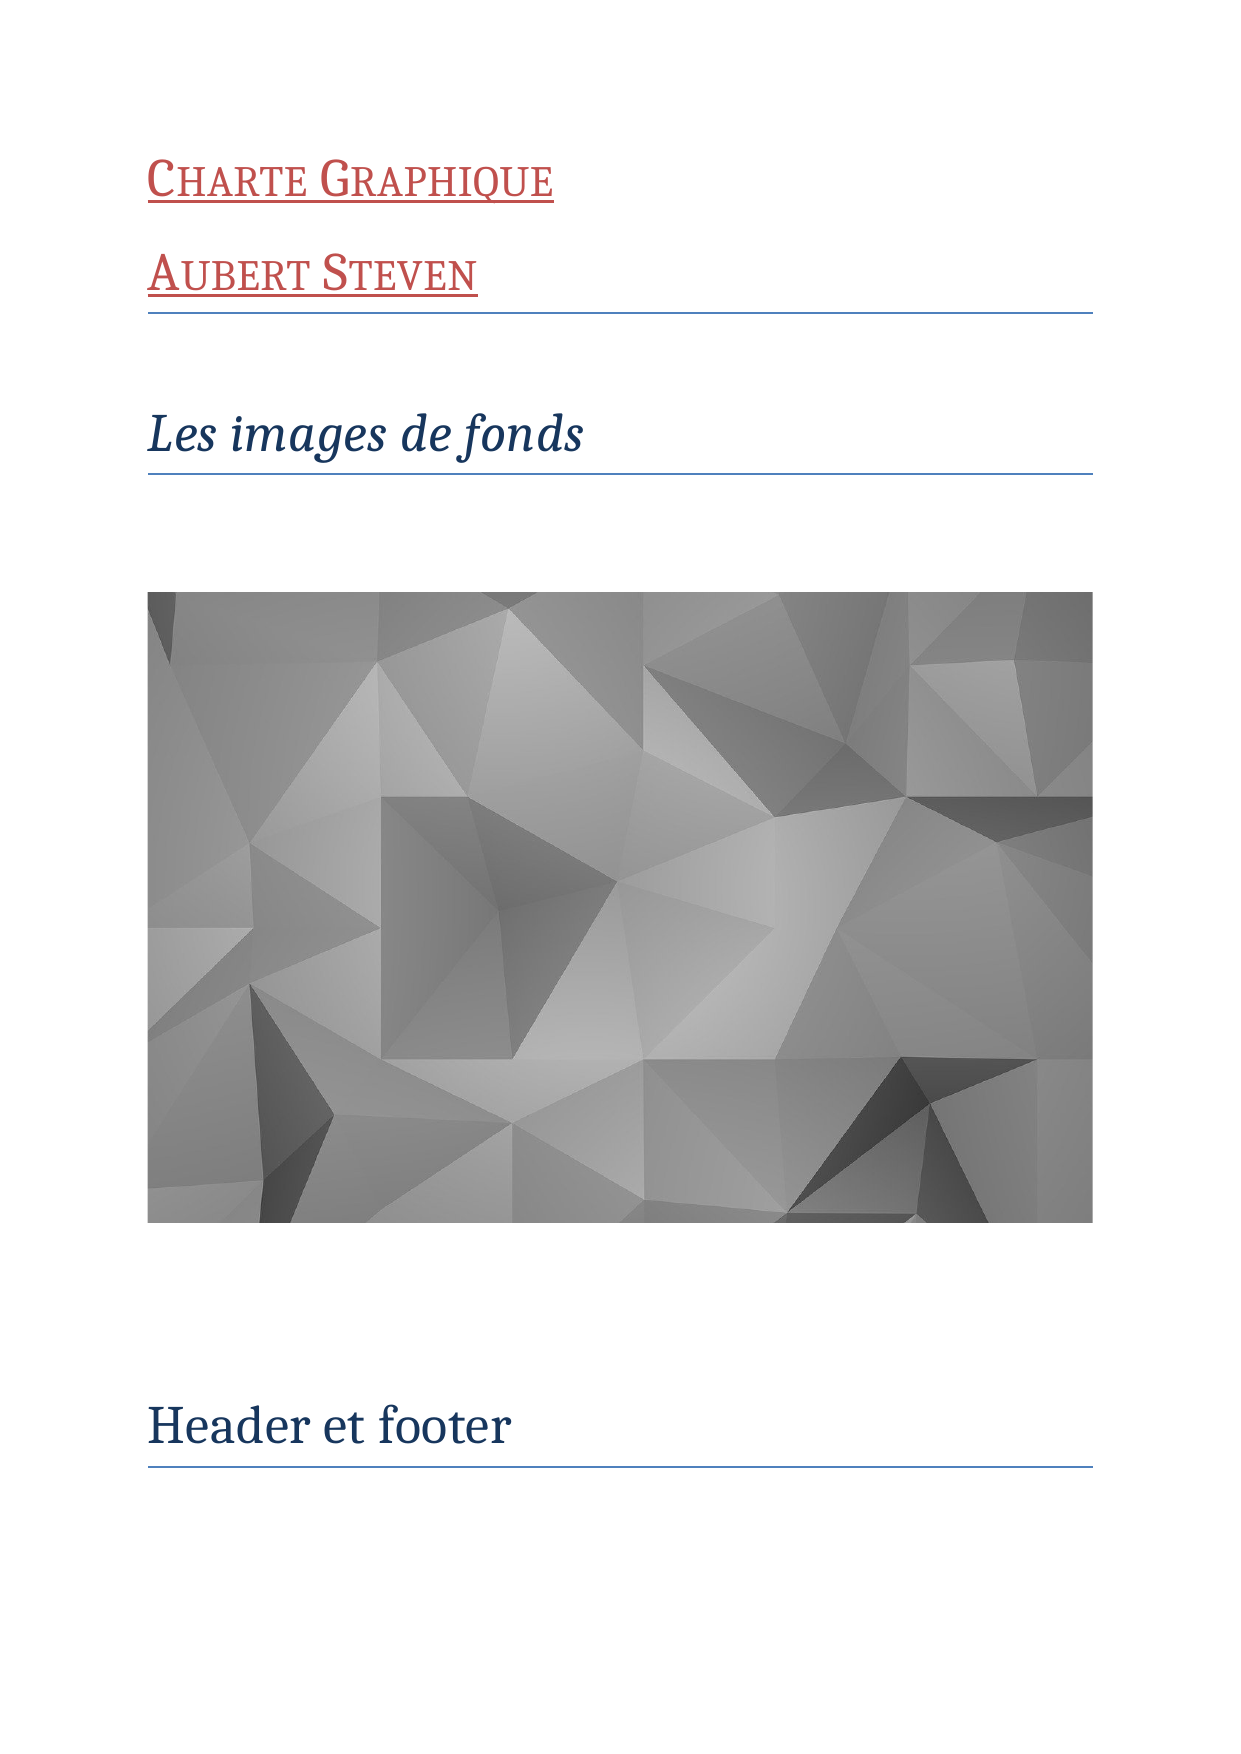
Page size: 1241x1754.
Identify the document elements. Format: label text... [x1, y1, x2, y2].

text Les images de fonds [148, 403, 1093, 473]
text Aubert Steven [148, 241, 1093, 312]
text Charte Graphique [148, 148, 1093, 210]
text Header et footer [148, 1395, 1093, 1466]
